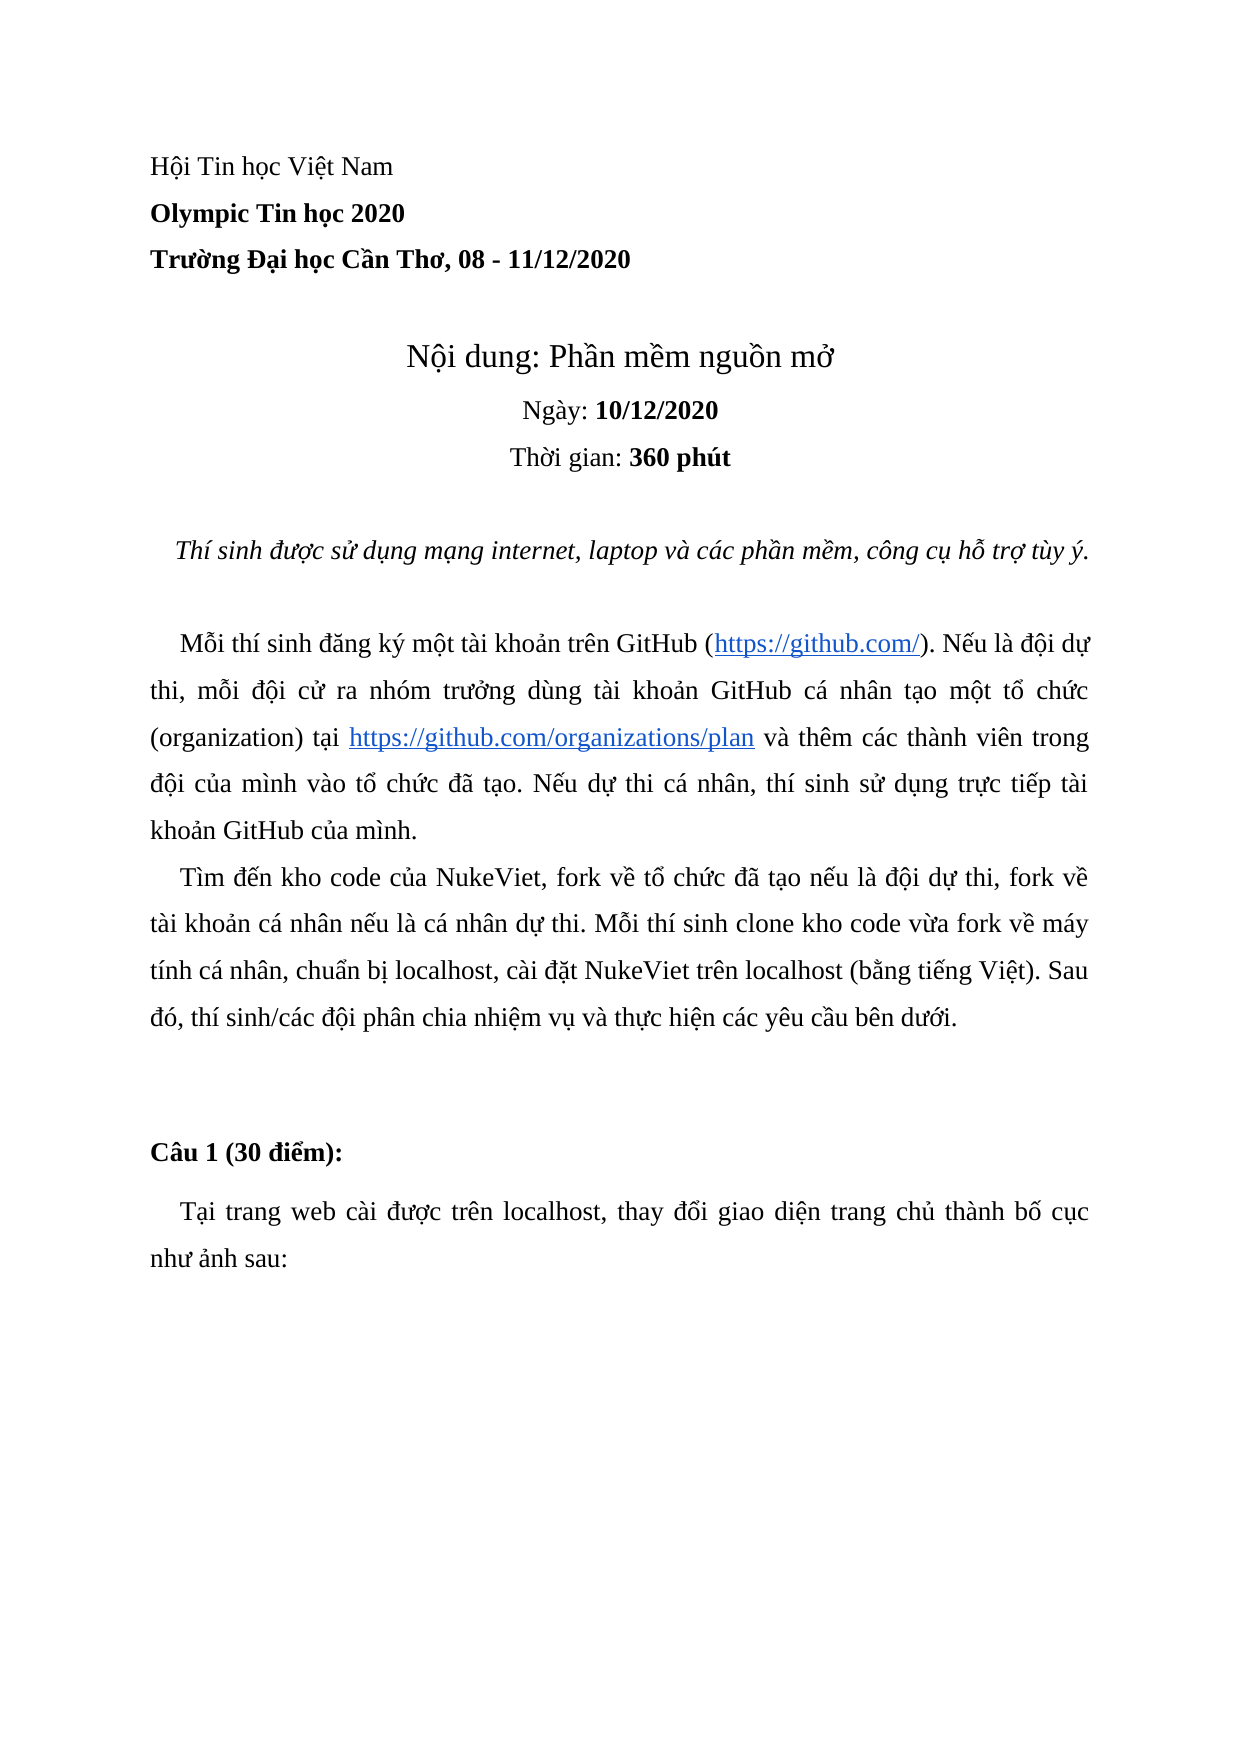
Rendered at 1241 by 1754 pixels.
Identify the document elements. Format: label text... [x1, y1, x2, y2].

text Ngày: 10/12/2020 [150, 394, 1090, 425]
text Thời gian: 360 phút [150, 441, 1090, 472]
text Olympic Tin học 2020 [150, 197, 1090, 228]
subtitle Câu 1 (30 điểm): [150, 1136, 1090, 1167]
text Trường Đại học Cần Thơ, 08 - 11/12/2020 [150, 243, 1090, 274]
text Tại trang web cài được trên localhost, thay đổi giao diện trang chủ thành bố cục như ảnh sau: [150, 1195, 1090, 1273]
text Hội Tin học Việt Nam [150, 150, 1090, 181]
text Tìm đến kho code của NukeViet, fork về tổ chức đã tạo nếu là đội dự thi, fork về tài khoản cá nhân nếu là cá nhân dự thi. Mỗi thí sinh clone kho code vừa fork về máy tính cá nhân, chuẩn bị localhost, cài đặt NukeViet trên localhost (bằng tiếng Việt). Sau đó, thí sinh/các đội phân chia nhiệm vụ và thực hiện các yêu cầu bên dưới. [150, 861, 1090, 1032]
text Mỗi thí sinh đăng ký một tài khoản trên GitHub (https://github.com/). Nếu là đội dự thi, mỗi đội cử ra nhóm trưởng dùng tài khoản GitHub cá nhân tạo một tổ chức (organization) tại https://github.com/organizations/plan và thêm các thành viên trong đội của mình vào tổ chức đã tạo. Nếu dự thi cá nhân, thí sinh sử dụng trực tiếp tài khoản GitHub của mình. [150, 627, 1090, 845]
text Thí sinh được sử dụng mạng internet, laptop và các phần mềm, công cụ hỗ trợ tùy ý. [150, 534, 1090, 565]
text Nội dung: Phần mềm nguồn mở [150, 337, 1090, 375]
